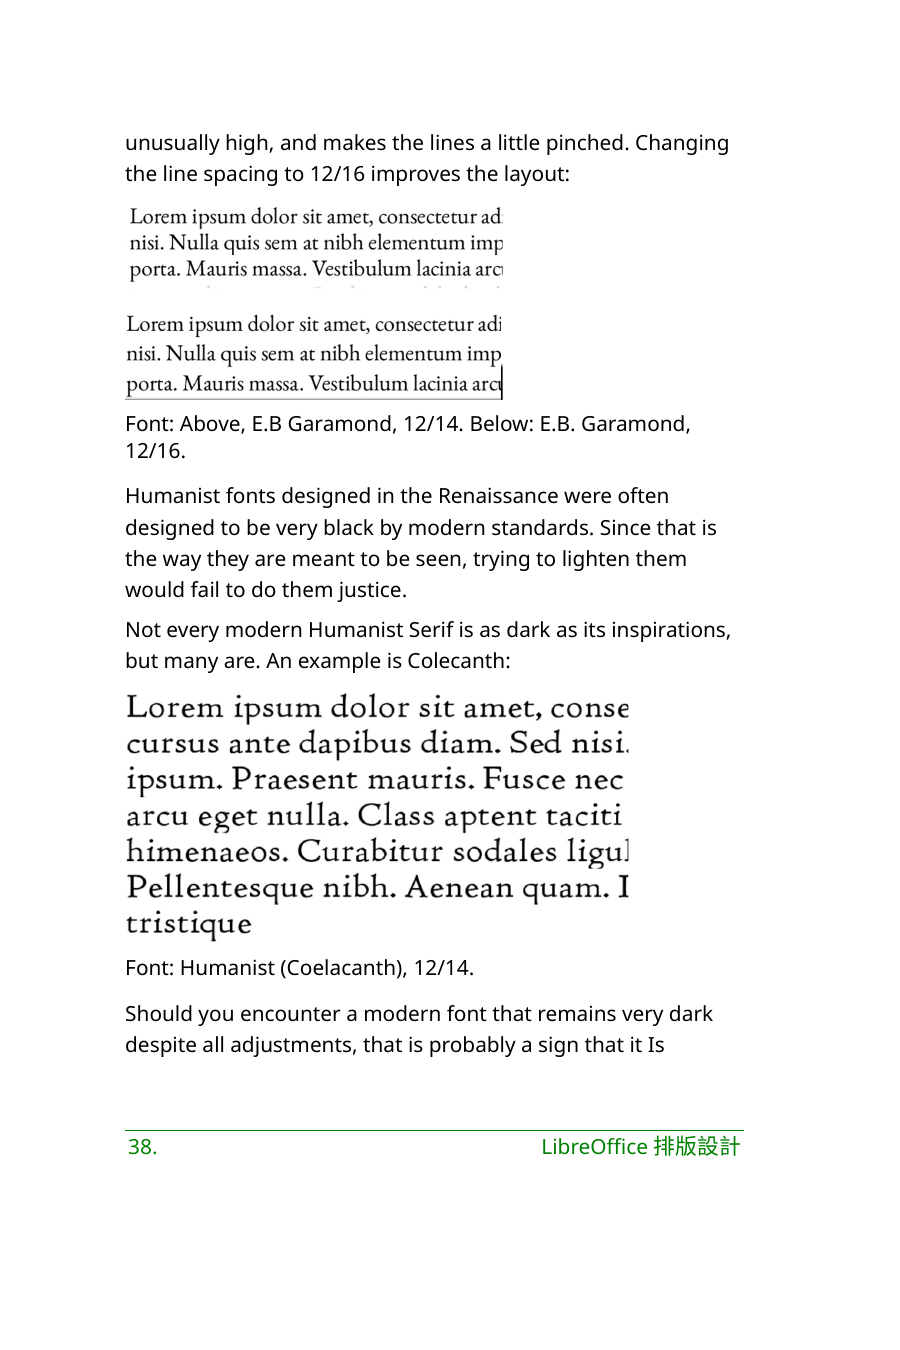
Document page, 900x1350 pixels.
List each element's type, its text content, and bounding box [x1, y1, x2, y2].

picture [125, 691, 629, 944]
text Not every modern Humanist Serif is as dark as its inspirations, but many are. An example is Colecanth: [125, 612, 744, 675]
text Humanist fonts designed in the Renaissance were often designed to be very black by modern standards. Since that is the way they are meant to be seen, trying to lighten them would fail to do them justice. [125, 479, 744, 604]
text unusually high, and makes the lines a little pinched. Changing the line spacing to 12/16 improves the layout: [125, 125, 744, 187]
table_header [629, 691, 744, 943]
text Should you encounter a modern font that remains very dark despite all adjustments, that is probably a sign that it Is [125, 996, 744, 1059]
table_cell Font: Humanist (Coelacanth), 12/14. [125, 946, 744, 981]
table_cell Font: Above, E.B Garamond, 12/14. Below: E.B. Garamond, 12/16. [125, 402, 744, 464]
picture [125, 203, 503, 400]
table_header [125, 203, 744, 402]
